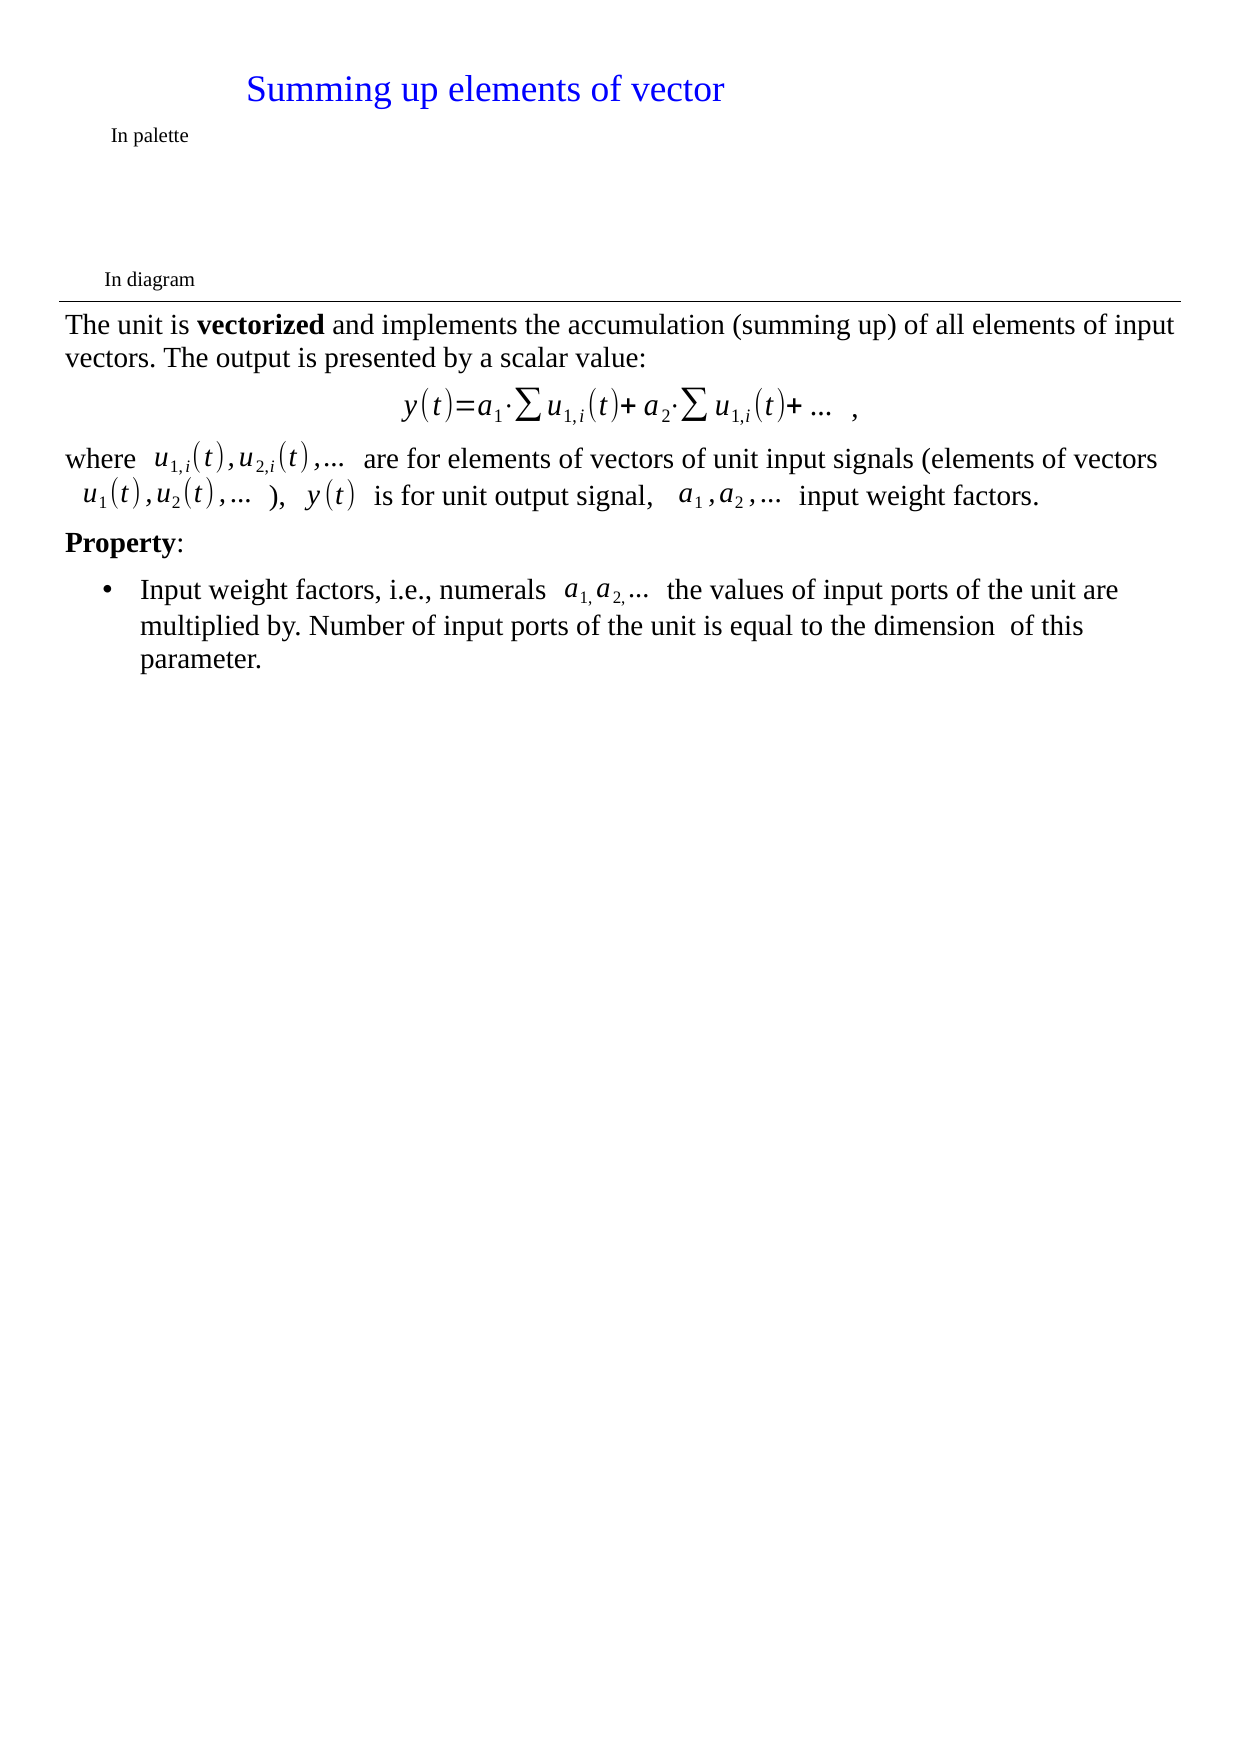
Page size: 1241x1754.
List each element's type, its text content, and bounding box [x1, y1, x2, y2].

table_header [59, 59, 240, 117]
table_cell The unit is vectorized and implements the accumulation (summing up) of all elements of input vectors. The output is presented by a scalar value: , whereare for elements of vectors of unit input signals (elements of vectors),is for unit output signal, input weight factors. Property: Input weight factors, i.e., numeralsthe values of input ports of the unit are multiplied by. Number of input ports of the unit is equal to the dimension of this parameter. [59, 302, 1181, 693]
table_cell [240, 261, 1181, 301]
table_cell [59, 158, 240, 261]
table_cell In diagram [59, 261, 240, 301]
table_header Summing up elements of vector [240, 59, 1181, 117]
table_cell In palette [59, 117, 240, 157]
table_cell [240, 117, 1181, 157]
table_cell [240, 158, 1181, 261]
